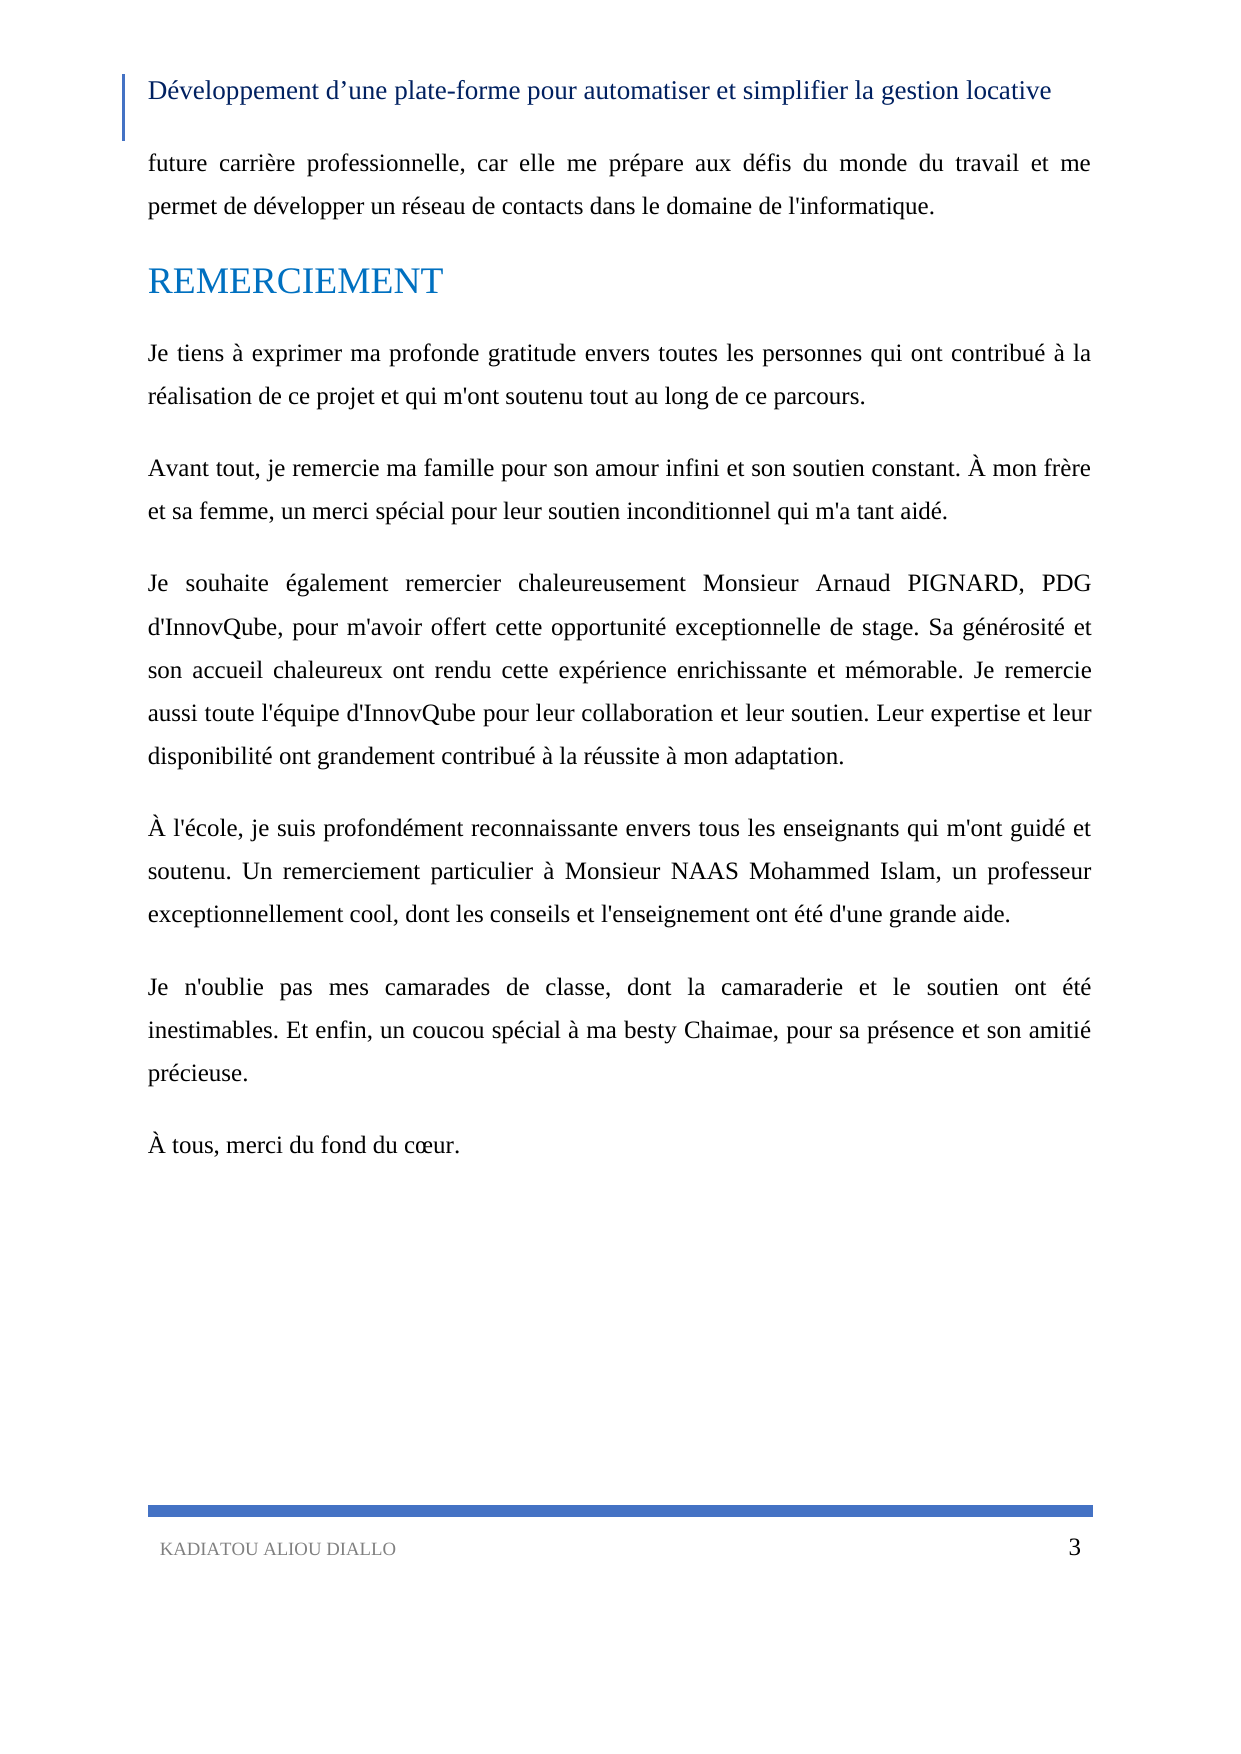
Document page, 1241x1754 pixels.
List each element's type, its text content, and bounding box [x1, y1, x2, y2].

text future carrière professionnelle, car elle me prépare aux défis du monde du travail et me permet de développer un réseau de contacts dans le domaine de l'informatique. [148, 148, 1093, 219]
subtitle REMERCIEMENT [148, 259, 1093, 302]
text Je souhaite également remercier chaleureusement Monsieur Arnaud PIGNARD, PDG d'InnovQube, pour m'avoir offert cette opportunité exceptionnelle de stage. Sa générosité et son accueil chaleureux ont rendu cette expérience enrichissante et mémorable. Je remercie aussi toute l'équipe d'InnovQube pour leur collaboration et leur soutien. Leur expertise et leur disponibilité ont grandement contribué à la réussite à mon adaptation. [148, 568, 1093, 770]
text À tous, merci du fond du cœur. [148, 1130, 1093, 1159]
text À l'école, je suis profondément reconnaissante envers tous les enseignants qui m'ont guidé et soutenu. Un remerciement particulier à Monsieur NAAS Mohammed Islam, un professeur exceptionnellement cool, dont les conseils et l'enseignement ont été d'une grande aide. [148, 813, 1093, 928]
text Avant tout, je remercie ma famille pour son amour infini et son soutien constant. À mon frère et sa femme, un merci spécial pour leur soutien inconditionnel qui m'a tant aidé. [148, 453, 1093, 525]
text Je n'oublie pas mes camarades de classe, dont la camaraderie et le soutien ont été inestimables. Et enfin, un coucou spécial à ma besty Chaimae, pour sa présence et son amitié précieuse. [148, 972, 1093, 1087]
text Je tiens à exprimer ma profonde gratitude envers toutes les personnes qui ont contribué à la réalisation de ce projet et qui m'ont soutenu tout au long de ce parcours. [148, 338, 1093, 409]
